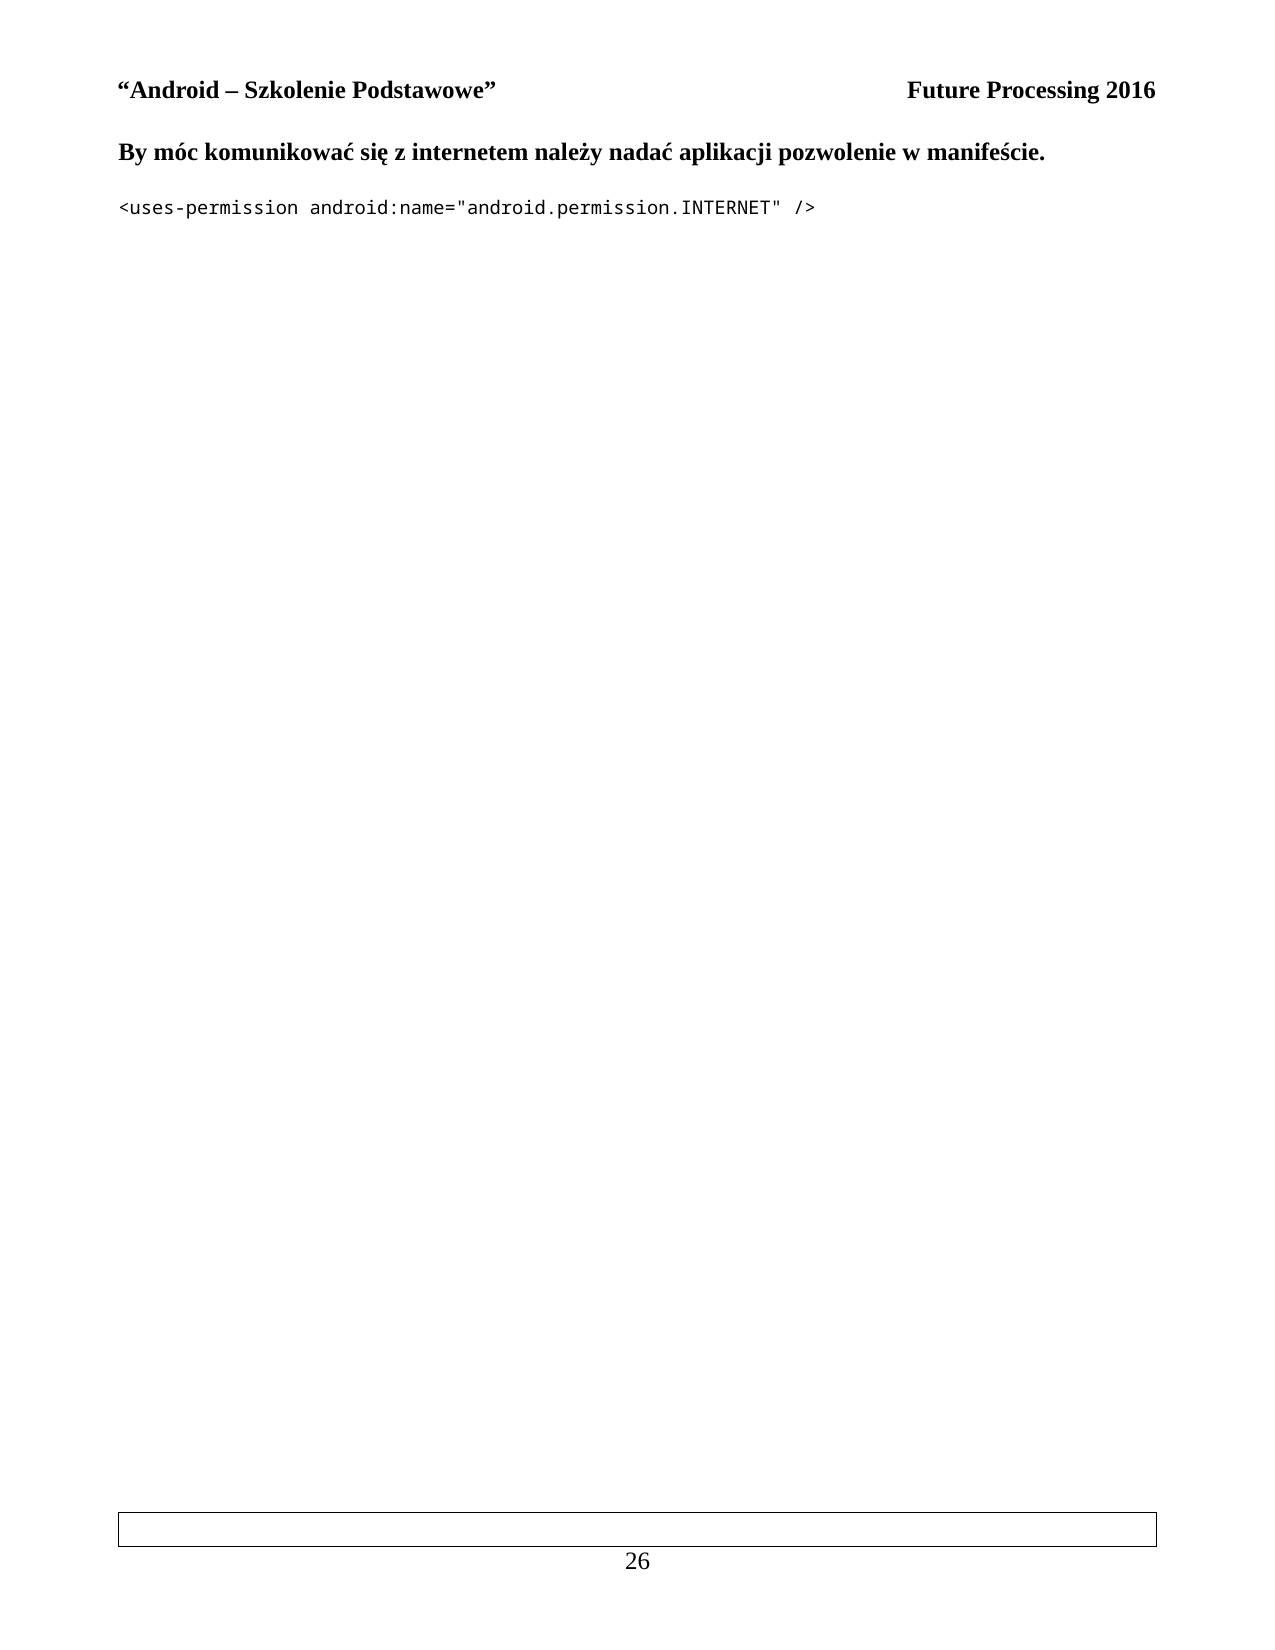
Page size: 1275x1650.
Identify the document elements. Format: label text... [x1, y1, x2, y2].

text By móc komunikować się z internetem należy nadać aplikacji pozwolenie w manifeście. [118, 137, 1157, 165]
text <uses-permission android:name="android.permission.INTERNET" /> [118, 194, 1157, 220]
